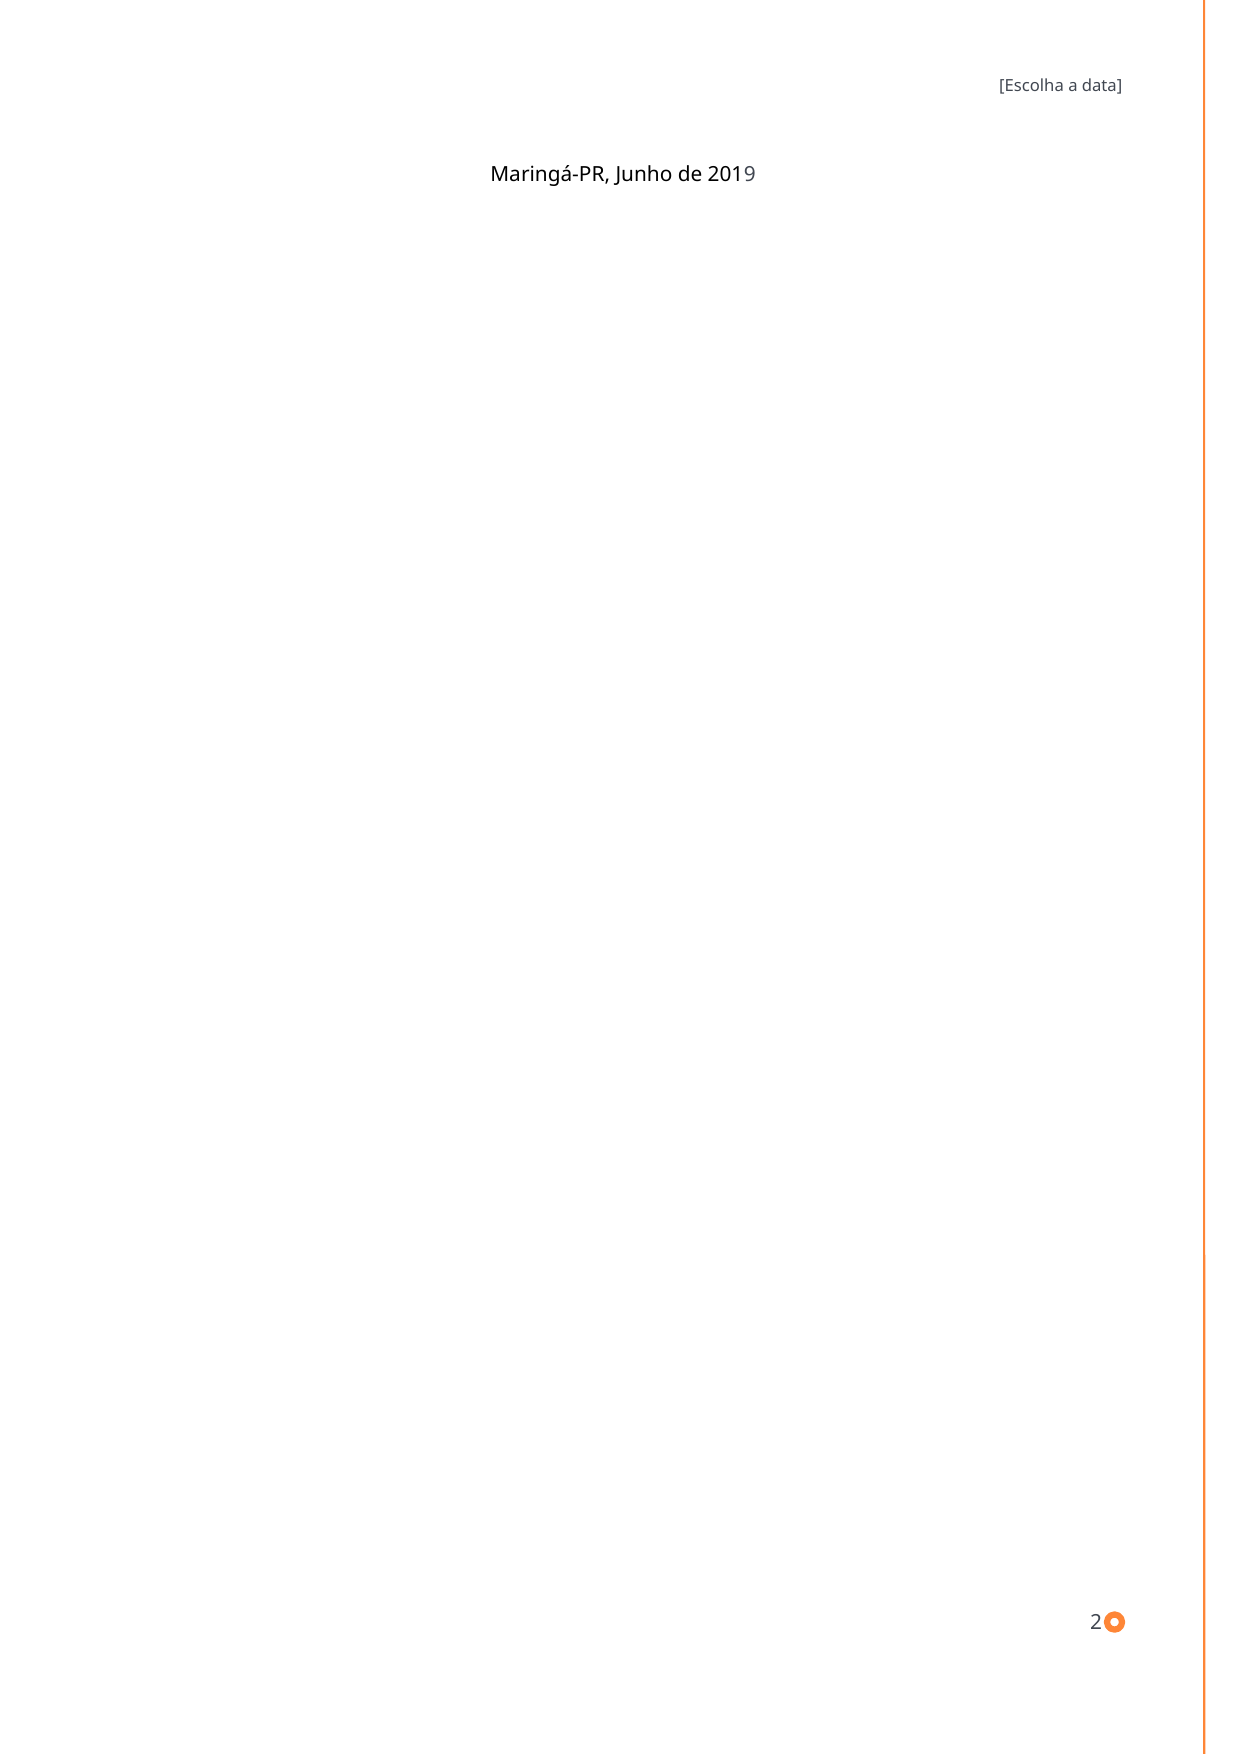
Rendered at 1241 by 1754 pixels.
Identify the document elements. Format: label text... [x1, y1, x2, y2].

text Maringá-PR, Junho de 2019 [118, 159, 1122, 187]
